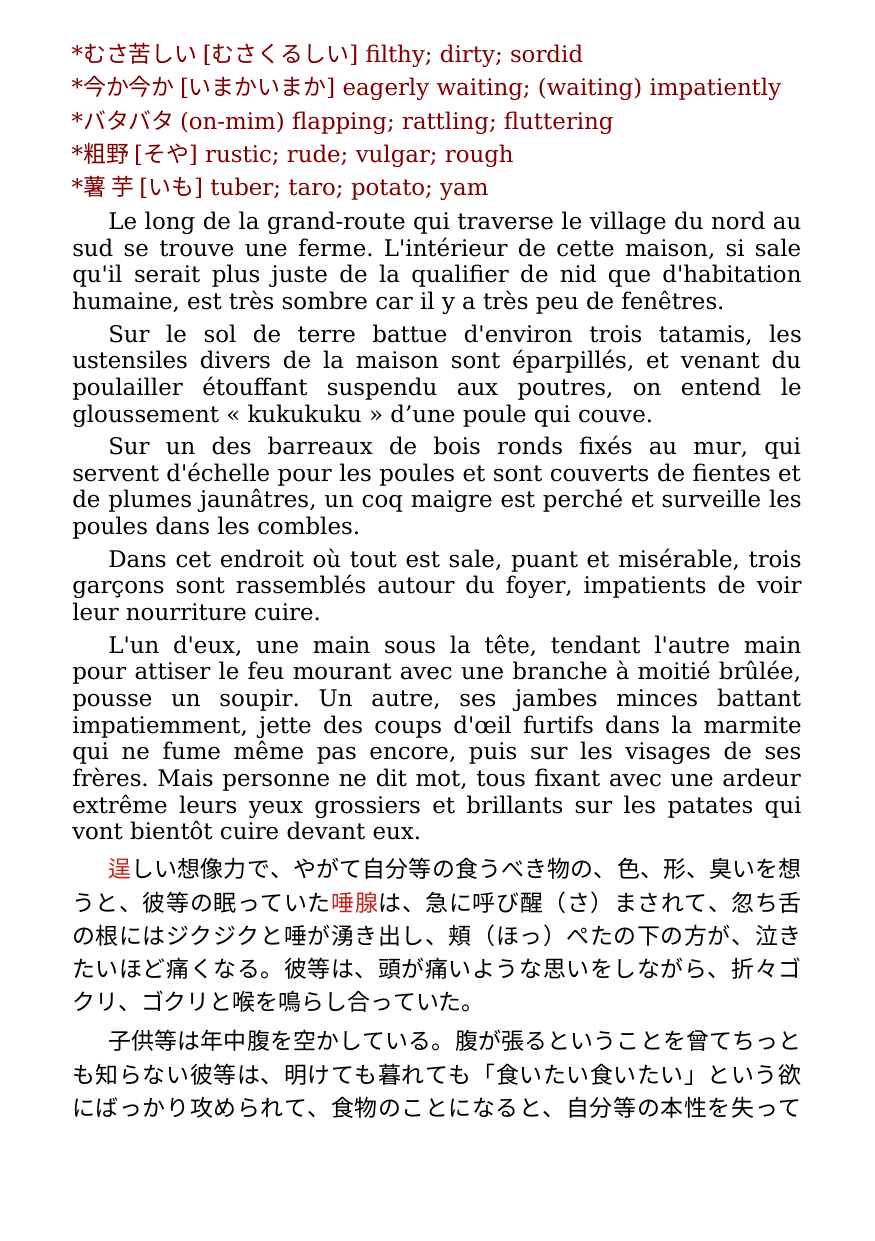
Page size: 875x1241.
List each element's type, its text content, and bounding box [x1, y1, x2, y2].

text *今か今か [いまかいまか] eagerly waiting; (waiting) impatiently [71, 69, 803, 102]
text 逞しい想像力で、やがて自分等の食うべき物の、色、形、臭いを想うと、彼等の眠っていた唾腺は、急に呼び醒（さ）まされて、忽ち舌の根にはジクジクと唾が湧き出し、頬（ほっ）ぺたの下の方が、泣きたいほど痛くなる。彼等は、頭が痛いような思いをしながら、折々ゴクリ、ゴクリと喉を鳴らし合っていた。 [72, 851, 802, 1017]
text *バタバタ (on-mim) flapping; rattling; fluttering [71, 102, 803, 136]
text Sur le sol de terre battue d'environ trois tatamis, les ustensiles divers de la maison sont éparpillés, et venant du poulailler étouffant suspendu aux poutres, on entend le gloussement « kukukuku » d’une poule qui couve. [72, 321, 802, 427]
text 子供等は年中腹を空かしている。腹が張るということを曾てちっとも知らない彼等は、明けても暮れても「食いたい食いたい」という欲にばっかり攻められて、食物のことになると、自分等の本性を失って [72, 1023, 802, 1123]
text *薯 芋 [いも] tuber; taro; potato; yam [71, 169, 803, 202]
text L'un d'eux, une main sous la tête, tendant l'autre main pour attiser le feu mourant avec une branche à moitié brûlée, pousse un soupir. Un autre, ses jambes minces battant impatiemment, jette des coups d'œil furtifs dans la marmite qui ne fume même pas encore, puis sur les visages de ses frères. Mais personne ne dit mot, tous fixant avec une ardeur extrême leurs yeux grossiers et brillants sur les patates qui vont bientôt cuire devant eux. [72, 632, 802, 845]
text Le long de la grand-route qui traverse le village du nord au sud se trouve une ferme. L'intérieur de cette maison, si sale qu'il serait plus juste de la qualifier de nid que d'habitation humaine, est très sombre car il y a très peu de fenêtres. [72, 208, 802, 315]
text Dans cet endroit où tout est sale, puant et misérable, trois garçons sont rassemblés autour du foyer, impatients de voir leur nourriture cuire. [72, 546, 802, 626]
text Sur un des barreaux de bois ronds fixés au mur, qui servent d'échelle pour les poules et sont couverts de fientes et de plumes jaunâtres, un coq maigre est perché et surveille les poules dans les combles. [72, 433, 802, 540]
text *むさ苦しい [むさくるしい] filthy; dirty; sordid [71, 36, 803, 69]
text *粗野 [そや] rustic; rude; vulgar; rough [71, 136, 803, 169]
